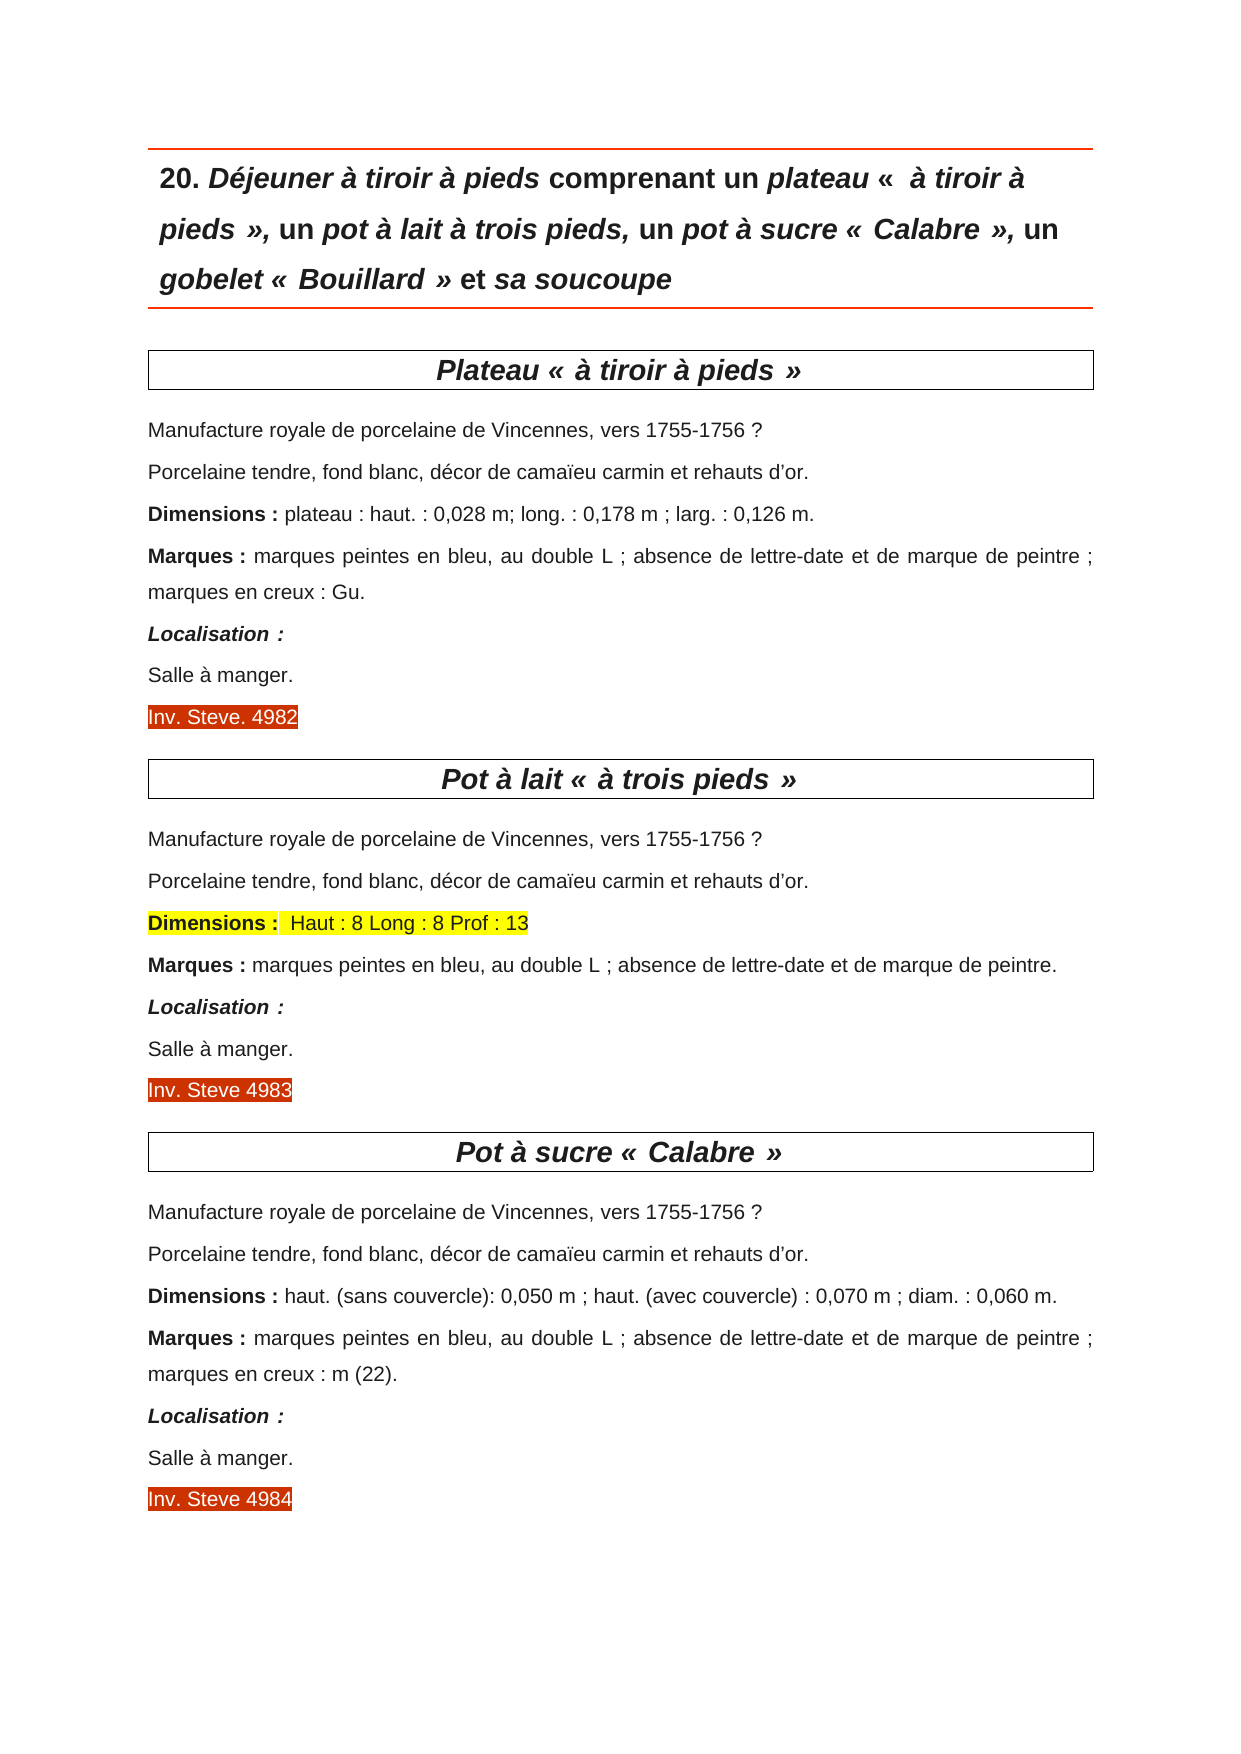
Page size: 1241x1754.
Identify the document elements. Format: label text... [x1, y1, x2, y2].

text Inv. Steve 4983 [292, 1078, 1093, 1102]
text Manufacture royale de porcelaine de Vincennes, vers 1755-1756 ? [148, 1200, 1093, 1224]
text Inv. Steve. 4982 [298, 705, 1093, 729]
text Manufacture royale de porcelaine de Vincennes, vers 1755-1756 ? [148, 418, 1093, 442]
text Inv. Steve 4984 [292, 1487, 1093, 1511]
text Salle à manger. [148, 1445, 1093, 1469]
subtitle Plateau « à tiroir à pieds » [149, 351, 1093, 389]
subtitle Pot à sucre « Calabre » [149, 1133, 1093, 1171]
subtitle Déjeuner à tiroir à pieds comprenant un plateau « à tiroir à pieds », un pot à lait à trois pieds, un pot à sucre « Calabre », un gobelet « Bouillard » et sa soucoupe [148, 150, 1093, 307]
text Porcelaine tendre, fond blanc, décor de camaïeu carmin et rehauts d’or. [148, 460, 1093, 484]
text Localisation : [148, 1403, 1093, 1427]
text Dimensions : haut. (sans couvercle): 0,050 m ; haut. (avec couvercle) : 0,070 m ; diam. : 0,060 m. [148, 1284, 1093, 1308]
text Dimensions : Haut : 8 Long : 8 Prof : 13 [148, 911, 1093, 935]
text Dimensions : plateau : haut. : 0,028 m; long. : 0,178 m ; larg. : 0,126 m. [148, 502, 1093, 526]
text Localisation : [148, 994, 1093, 1018]
text Marques : marques peintes en bleu, au double L ; absence de lettre-date et de marque de peintre ; marques en creux : Gu. [148, 544, 1093, 603]
text Marques : marques peintes en bleu, au double L ; absence de lettre-date et de marque de peintre. [148, 953, 1093, 977]
text Marques : marques peintes en bleu, au double L ; absence de lettre-date et de marque de peintre ; marques en creux : m (22). [148, 1326, 1093, 1386]
text Manufacture royale de porcelaine de Vincennes, vers 1755-1756 ? [148, 827, 1093, 851]
text Salle à manger. [148, 663, 1093, 687]
text Localisation : [148, 621, 1093, 645]
subtitle Pot à lait « à trois pieds » [149, 760, 1093, 798]
text Porcelaine tendre, fond blanc, décor de camaïeu carmin et rehauts d’or. [148, 1242, 1093, 1266]
text Porcelaine tendre, fond blanc, décor de camaïeu carmin et rehauts d’or. [148, 869, 1093, 893]
text Salle à manger. [148, 1036, 1093, 1060]
